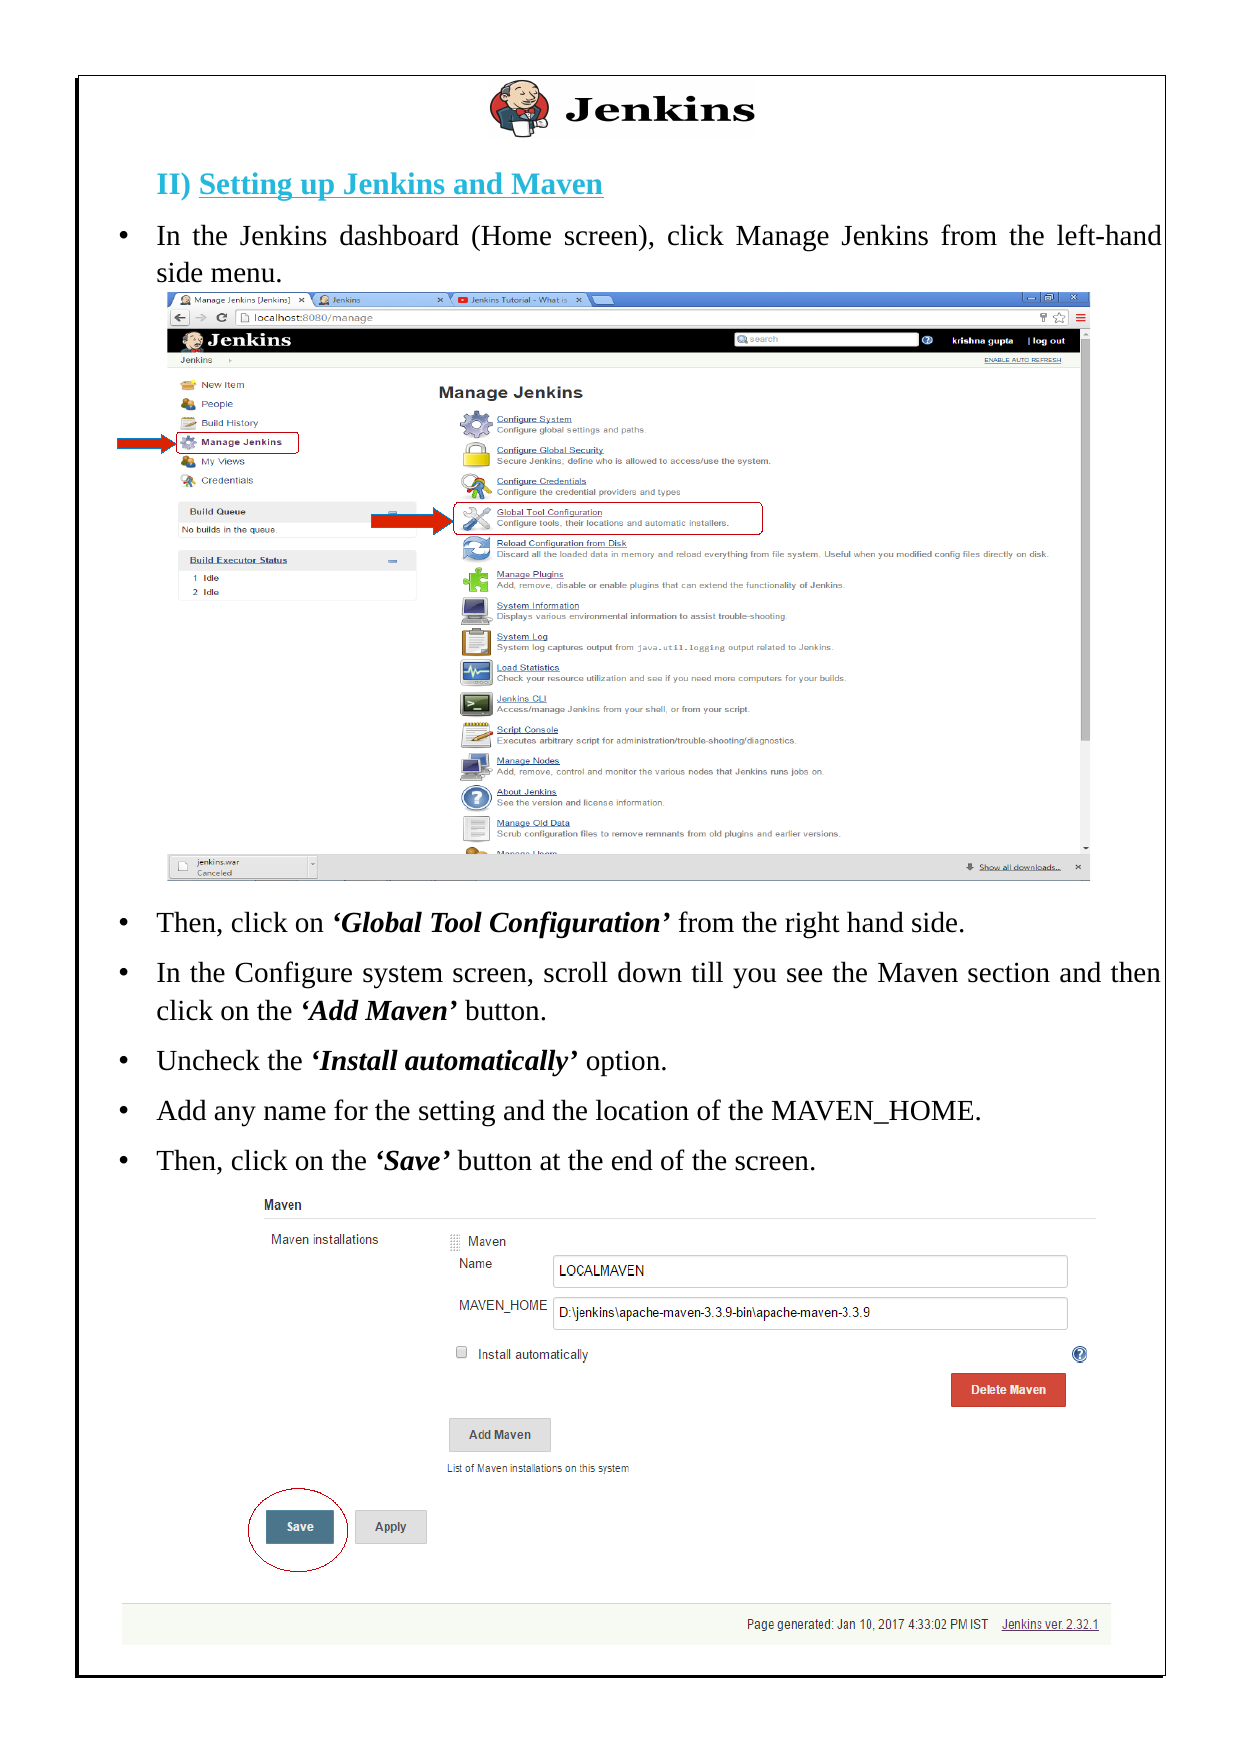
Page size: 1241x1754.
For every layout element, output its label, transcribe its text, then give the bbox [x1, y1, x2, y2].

list Add any name for the setting and the location of the MAVEN_HOME. [119, 1089, 1162, 1127]
list Uncheck the ‘Install automatically’ option. [119, 1039, 1162, 1077]
list In the Jenkins dashboard (Home screen), click Manage Jenkins from the left-hand side menu. [119, 214, 1162, 289]
list Then, click on the ‘Save’ button at the end of the screen. [119, 1139, 1162, 1177]
list In the Configure system screen, scroll down till you see the Maven section and then click on the ‘Add Maven’ button. [119, 952, 1162, 1027]
picture [122, 1188, 1111, 1645]
picture [167, 292, 1091, 881]
list II) Setting up Jenkins and Maven [119, 166, 1162, 202]
picture [487, 78, 757, 139]
list Then, click on ‘Global Tool Configuration’ from the right hand side. [119, 902, 1162, 939]
